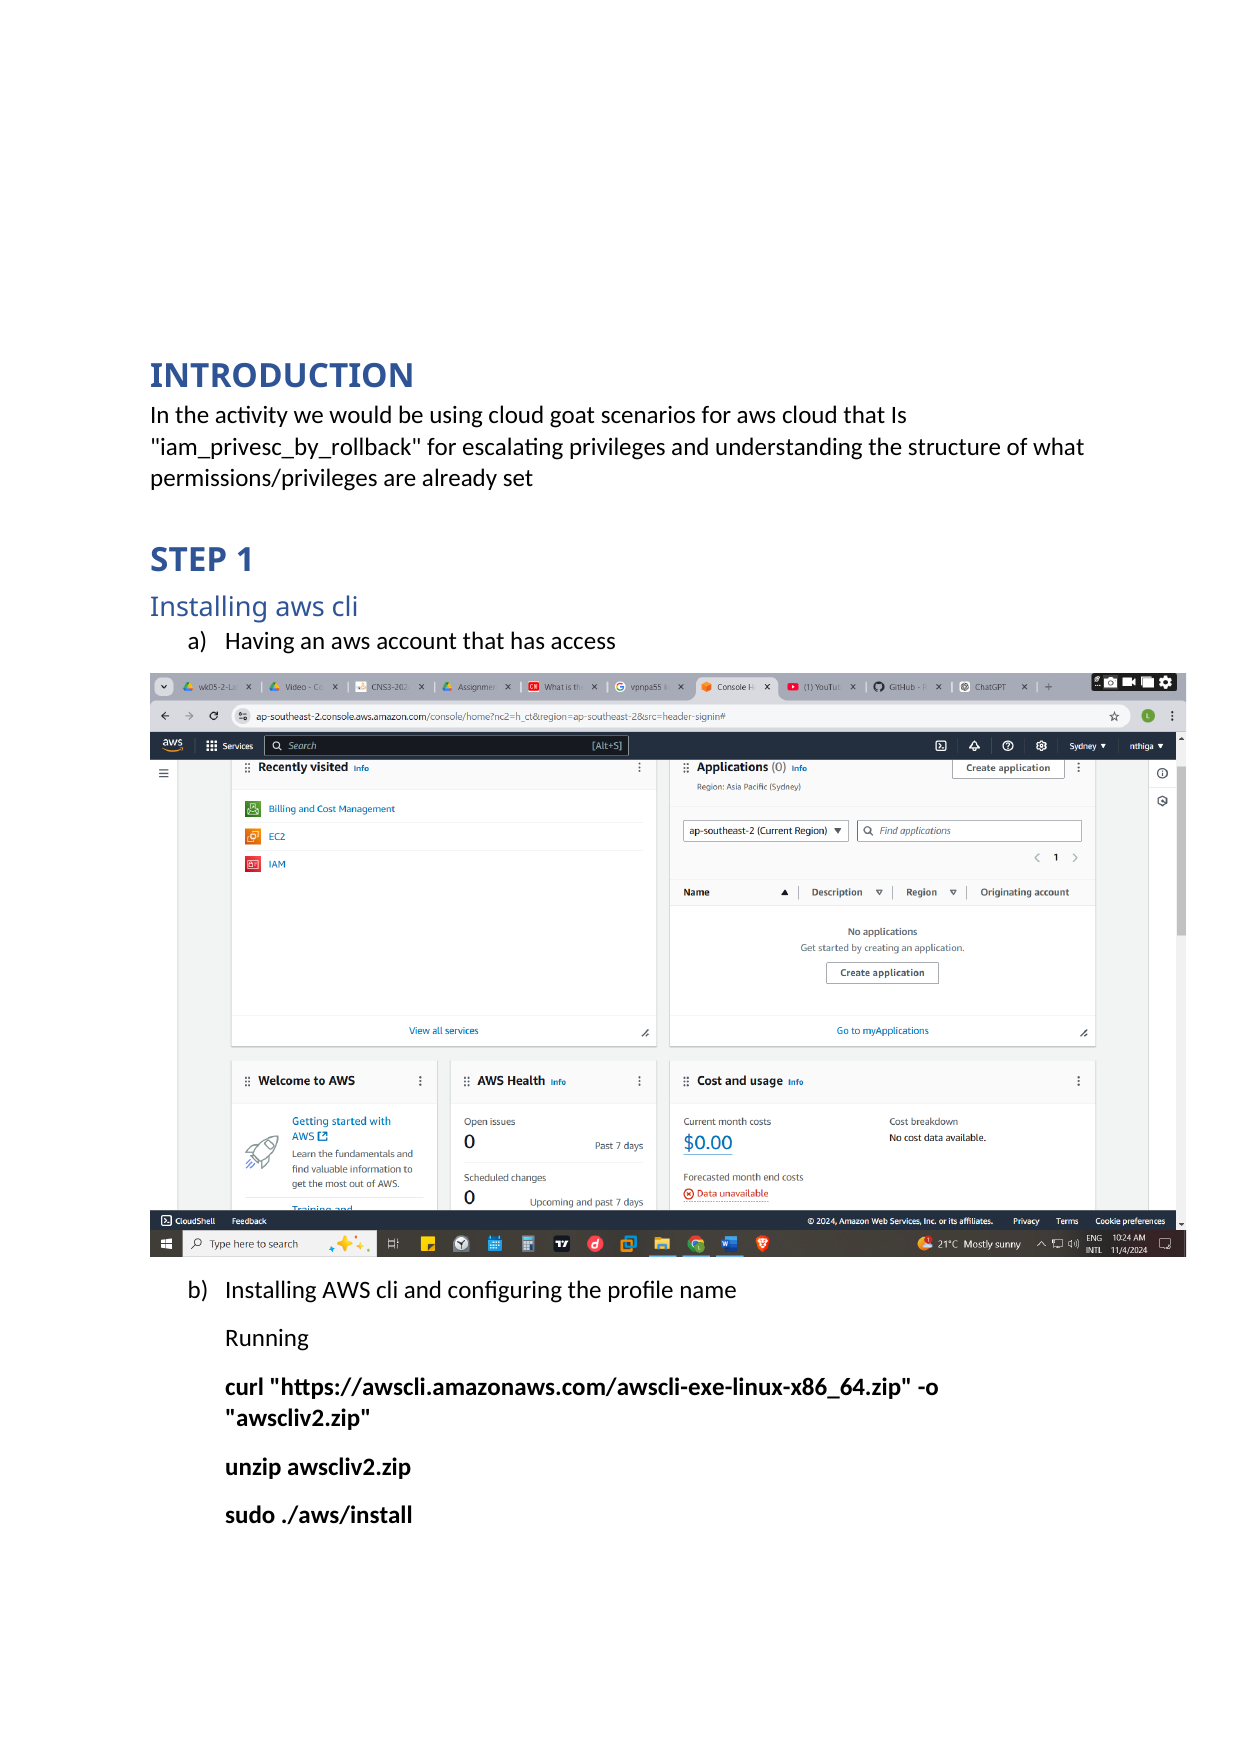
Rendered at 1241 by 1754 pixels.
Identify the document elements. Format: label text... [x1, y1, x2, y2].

text In the activity we would be using cloud goat scenarios for aws cloud that Is "iam_privesc_by_rollback" for escalating privileges and understanding the structure of what permissions/privileges are already set [150, 399, 1090, 493]
subtitle Step 1 [150, 536, 1090, 581]
list Having an aws account that has access [187, 625, 1090, 656]
list curl "https://awscli.amazonaws.com/awscli-exe-linux-x86_64.zip" -o "awscliv2.zip" [225, 1371, 1090, 1433]
list Running [225, 1322, 1090, 1353]
subtitle Installing aws cli [150, 587, 1090, 624]
list sudo ./aws/install [225, 1499, 1090, 1530]
subtitle Introduction [150, 352, 1090, 397]
list unzip awscliv2.zip [225, 1451, 1090, 1481]
list Installing AWS cli and configuring the profile name [187, 1274, 1090, 1305]
